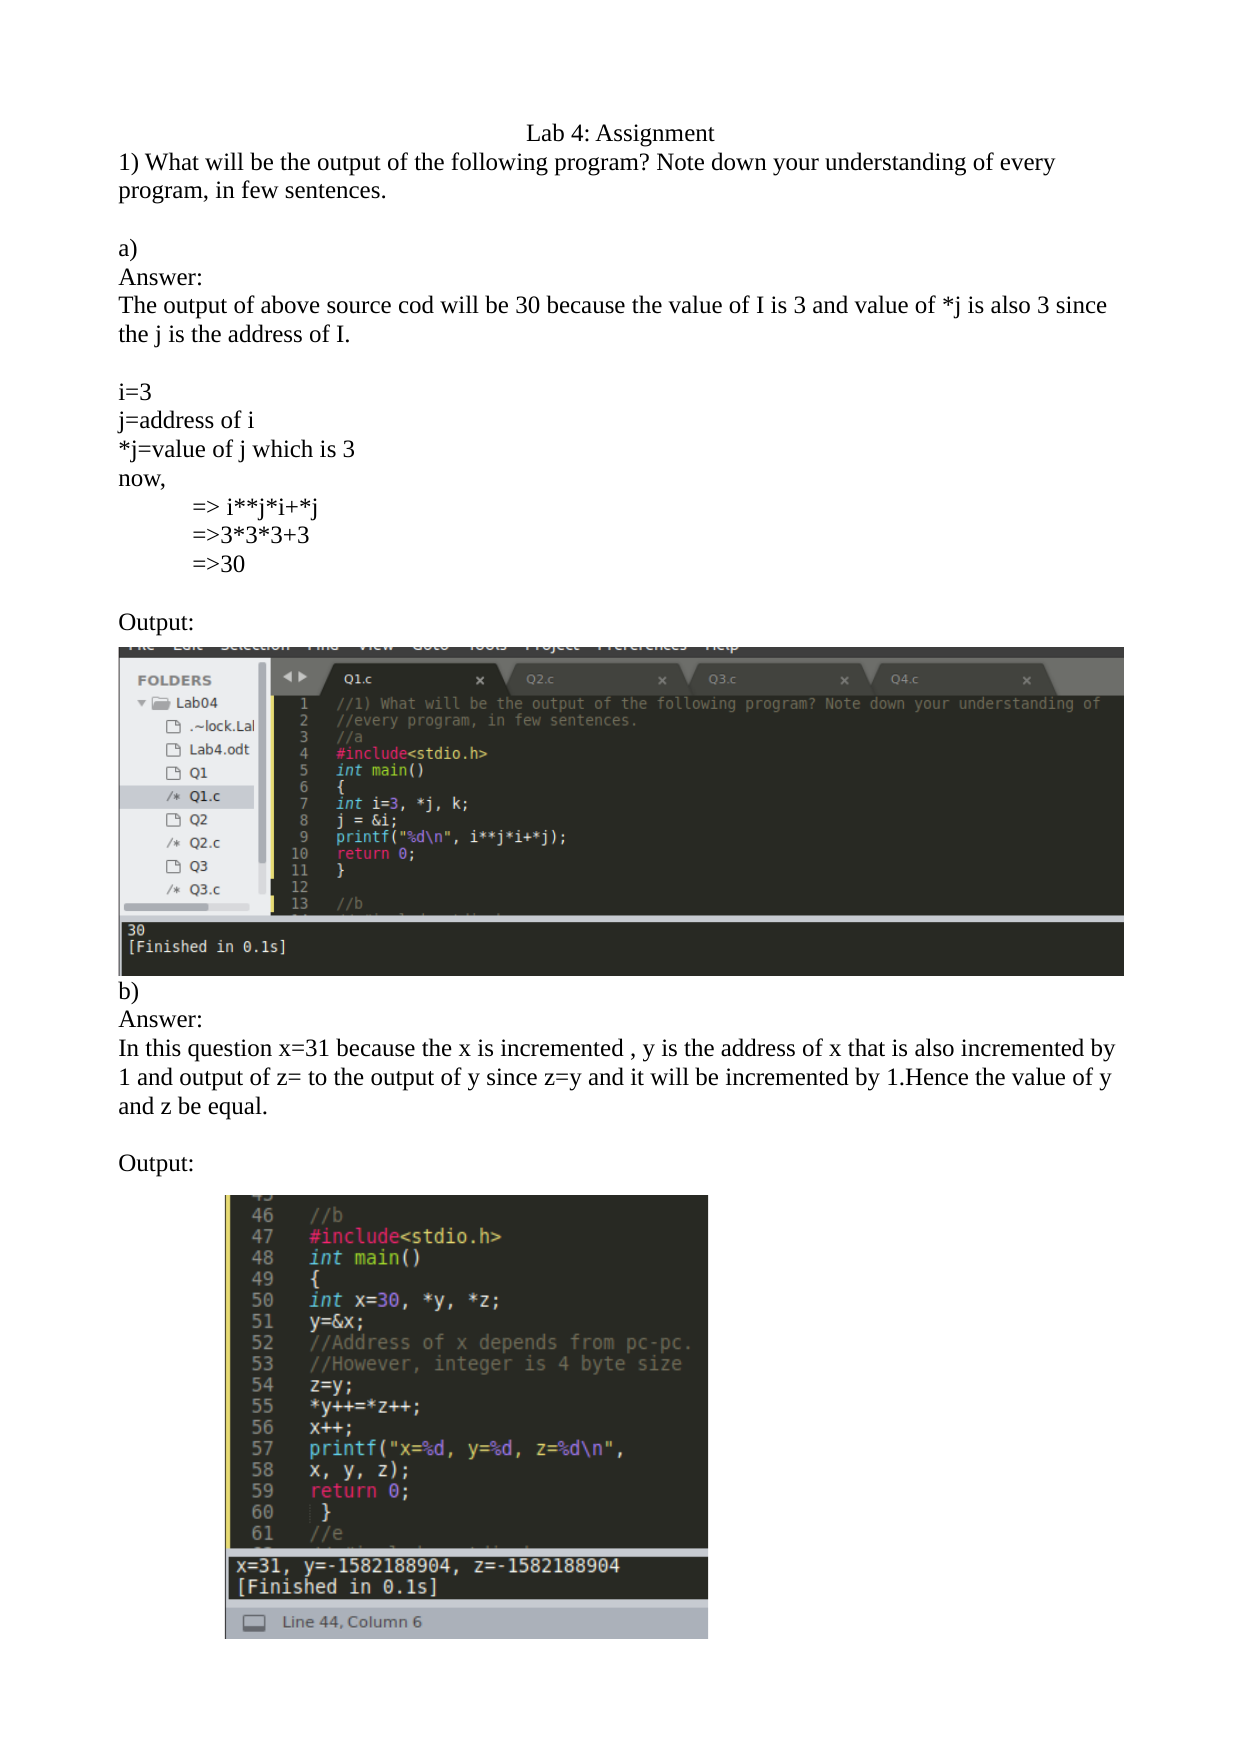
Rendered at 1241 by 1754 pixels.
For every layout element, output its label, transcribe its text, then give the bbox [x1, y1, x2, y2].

text *j=value of j which is 3 [118, 434, 1122, 463]
text =>3*3*3+3 [118, 521, 1122, 549]
text In this question x=31 because the x is incremented , y is the address of x that is also incremented by 1 and output of z= to the output of y since z=y and it will be incremented by 1.Hence the value of y and z be equal. [118, 1033, 1122, 1119]
text Output: [118, 1148, 1122, 1177]
text Answer: [118, 1004, 1122, 1033]
text a) [118, 233, 1122, 262]
picture [118, 647, 1124, 976]
text Output: [118, 607, 1122, 636]
text =>30 [118, 549, 1122, 578]
text 1) What will be the output of the following program? Note down your understanding of every program, in few sentences. [118, 147, 1122, 204]
text => i**j*i+*j [118, 492, 1122, 521]
text The output of above source cod will be 30 because the value of I is 3 and value of *j is also 3 since the j is the address of I. [118, 291, 1122, 348]
text now, [118, 463, 1122, 492]
text Answer: [118, 262, 1122, 291]
text [118, 636, 1122, 647]
text Lab 4: Assignment [118, 118, 1122, 147]
text j=address of i [118, 406, 1122, 434]
picture [224, 1195, 288, 1638]
text i=3 [118, 377, 1122, 406]
text b) [118, 976, 1122, 1004]
